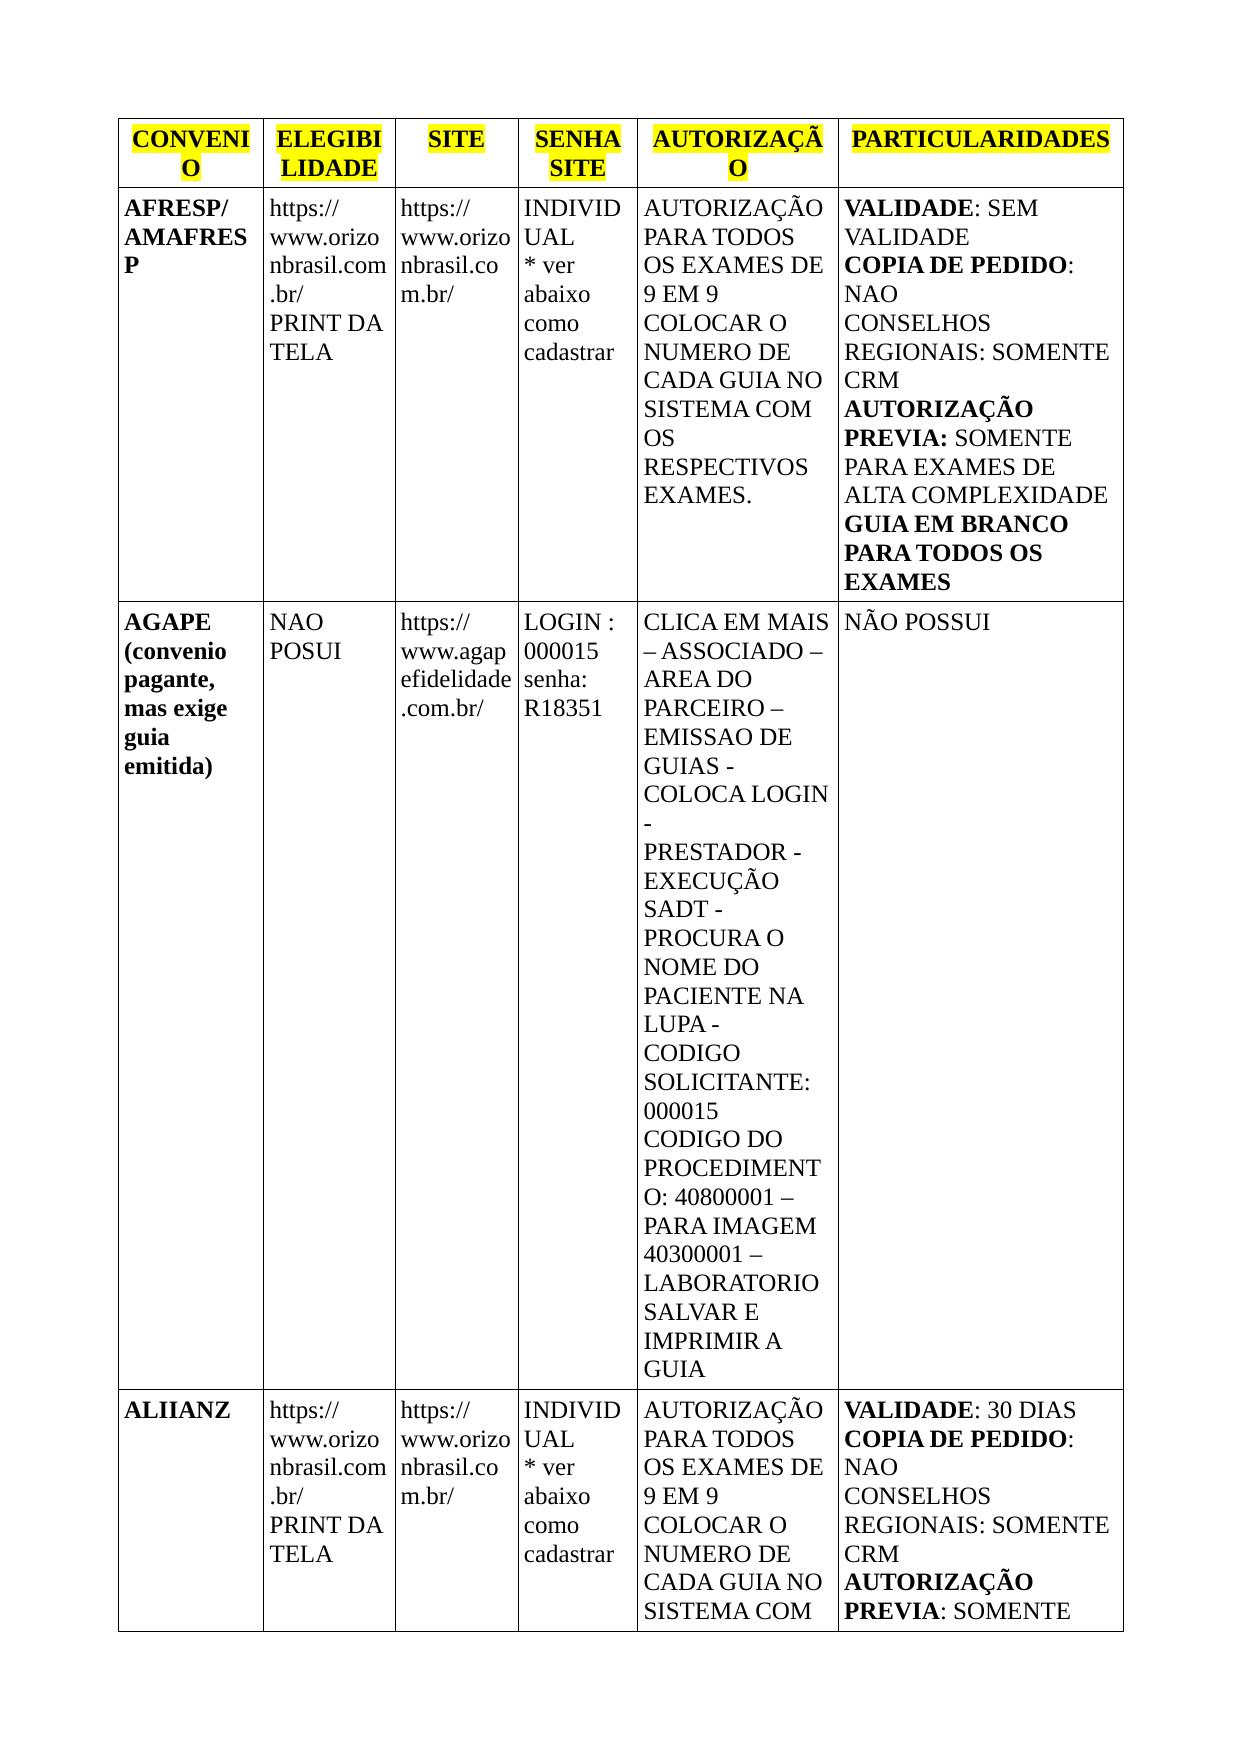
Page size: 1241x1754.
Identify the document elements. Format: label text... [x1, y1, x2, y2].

table_cell https://www.orizonbrasil.com.br/ PRINT DA TELA [264, 188, 395, 601]
table_cell VALIDADE: SEM VALIDADE COPIA DE PEDIDO: NAO CONSELHOS REGIONAIS: SOMENTE CRM AUTORIZAÇÃO PREVIA: SOMENTE PARA EXAMES DE ALTA COMPLEXIDADE GUIA EM BRANCO PARA TODOS OS EXAMES [839, 188, 1123, 601]
table_cell NÃO POSSUI [839, 602, 1123, 1389]
table_cell CLICA EM MAIS – ASSOCIADO – AREA DO PARCEIRO – EMISSAO DE GUIAS - COLOCA LOGIN - PRESTADOR - EXECUÇÃO SADT - PROCURA O NOME DO PACIENTE NA LUPA - CODIGO SOLICITANTE: 000015 CODIGO DO PROCEDIMENTO: 40800001 – PARA IMAGEM 40300001 – LABORATORIO SALVAR E IMPRIMIR A GUIA [638, 602, 838, 1389]
table_cell NAO POSUI [264, 602, 395, 1389]
table_cell https://www.orizonbrasil.com.br/ PRINT DA TELA [264, 1390, 395, 1631]
table_header SENHA SITE [519, 119, 637, 187]
table_cell https://www.orizonbrasil.com.br/ [396, 188, 518, 601]
table_cell AFRESP/ AMAFRESP [119, 188, 263, 601]
table_cell AUTORIZAÇÃO PARA TODOS OS EXAMES DE 9 EM 9 COLOCAR O NUMERO DE CADA GUIA NO SISTEMA COM OS RESPECTIVOS EXAMES. [638, 188, 838, 601]
table_header ELEGIBILIDADE [264, 119, 395, 187]
table_cell LOGIN : 000015 senha: R18351 [519, 602, 637, 1389]
table_cell AUTORIZAÇÃO PARA TODOS OS EXAMES DE 9 EM 9 COLOCAR O NUMERO DE CADA GUIA NO SISTEMA COM [638, 1390, 838, 1631]
table_cell INDIVIDUAL * ver abaixo como cadastrar [519, 188, 637, 601]
table_cell VALIDADE: 30 DIAS COPIA DE PEDIDO: NAO CONSELHOS REGIONAIS: SOMENTE CRM AUTORIZAÇÃO PREVIA: SOMENTE [839, 1390, 1123, 1631]
table_header PARTICULARIDADES [839, 119, 1123, 187]
table_cell INDIVIDUAL * ver abaixo como cadastrar [519, 1390, 637, 1631]
table_cell https://www.orizonbrasil.com.br/ [396, 1390, 518, 1631]
table_cell ALIIANZ [119, 1390, 263, 1631]
table_cell AGAPE (convenio pagante, mas exige guia emitida) [119, 602, 263, 1389]
table_cell https://www.agapefidelidade.com.br/ [396, 602, 518, 1389]
table_header CONVENIO [119, 119, 263, 187]
table_header AUTORIZAÇÃO [638, 119, 838, 187]
table_header SITE [396, 119, 518, 187]
